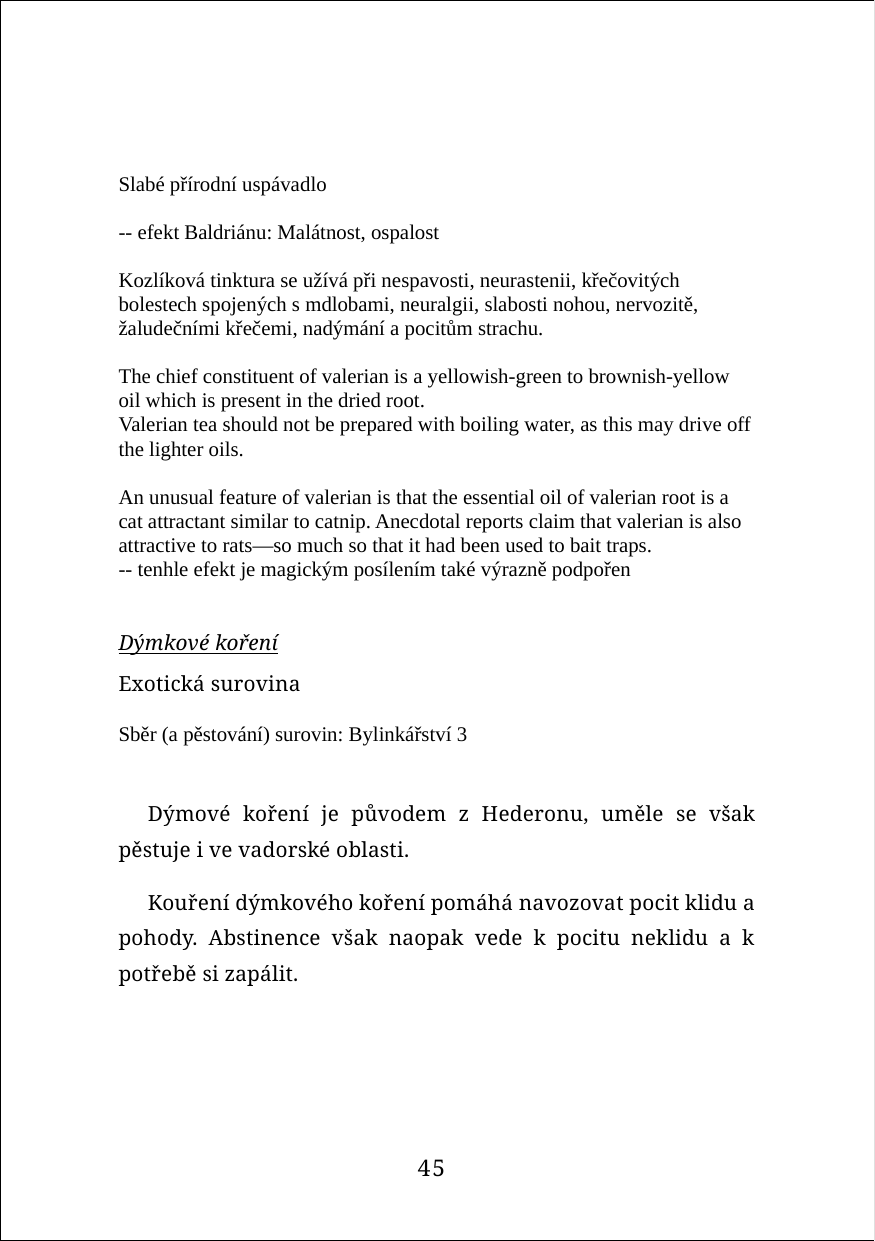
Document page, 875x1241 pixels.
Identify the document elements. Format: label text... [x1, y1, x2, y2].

text Kouření dýmkového koření pomáhá navozovat pocit klidu a pohody. Abstinence však naopak vede k pocitu neklidu a k potřebě si zapálit. [118, 888, 756, 987]
text Slabé přírodní uspávadlo [118, 172, 756, 196]
subtitle Dýmkové koření [118, 628, 756, 657]
text Kozlíková tinktura se užívá při nespavosti, neurastenii, křečovitých bolestech spojených s mdlobami, neuralgii, slabosti nohou, nervozitě, žaludečními křečemi, nadýmání a pocitům strachu. [118, 268, 756, 340]
text -- tenhle efekt je magickým posílením také výrazně podpořen [118, 557, 756, 581]
text The chief constituent of valerian is a yellowish-green to brownish-yellow oil which is present in the dried root. [118, 364, 756, 412]
text Valerian tea should not be prepared with boiling water, as this may drive off the lighter oils. [118, 412, 756, 461]
text -- efekt Baldriánu: Malátnost, ospalost [118, 220, 756, 244]
text Dýmové koření je původem z Hederonu, uměle se však pěstuje i ve vadorské oblasti. [118, 799, 756, 863]
text An unusual feature of valerian is that the essential oil of valerian root is a cat attractant similar to catnip. Anecdotal reports claim that valerian is also attractive to rats—so much so that it had been used to bait traps. [118, 484, 756, 557]
text Sběr (a pěstování) surovin: Bylinkářství 3 [118, 722, 756, 746]
text Exotická surovina [118, 669, 756, 697]
